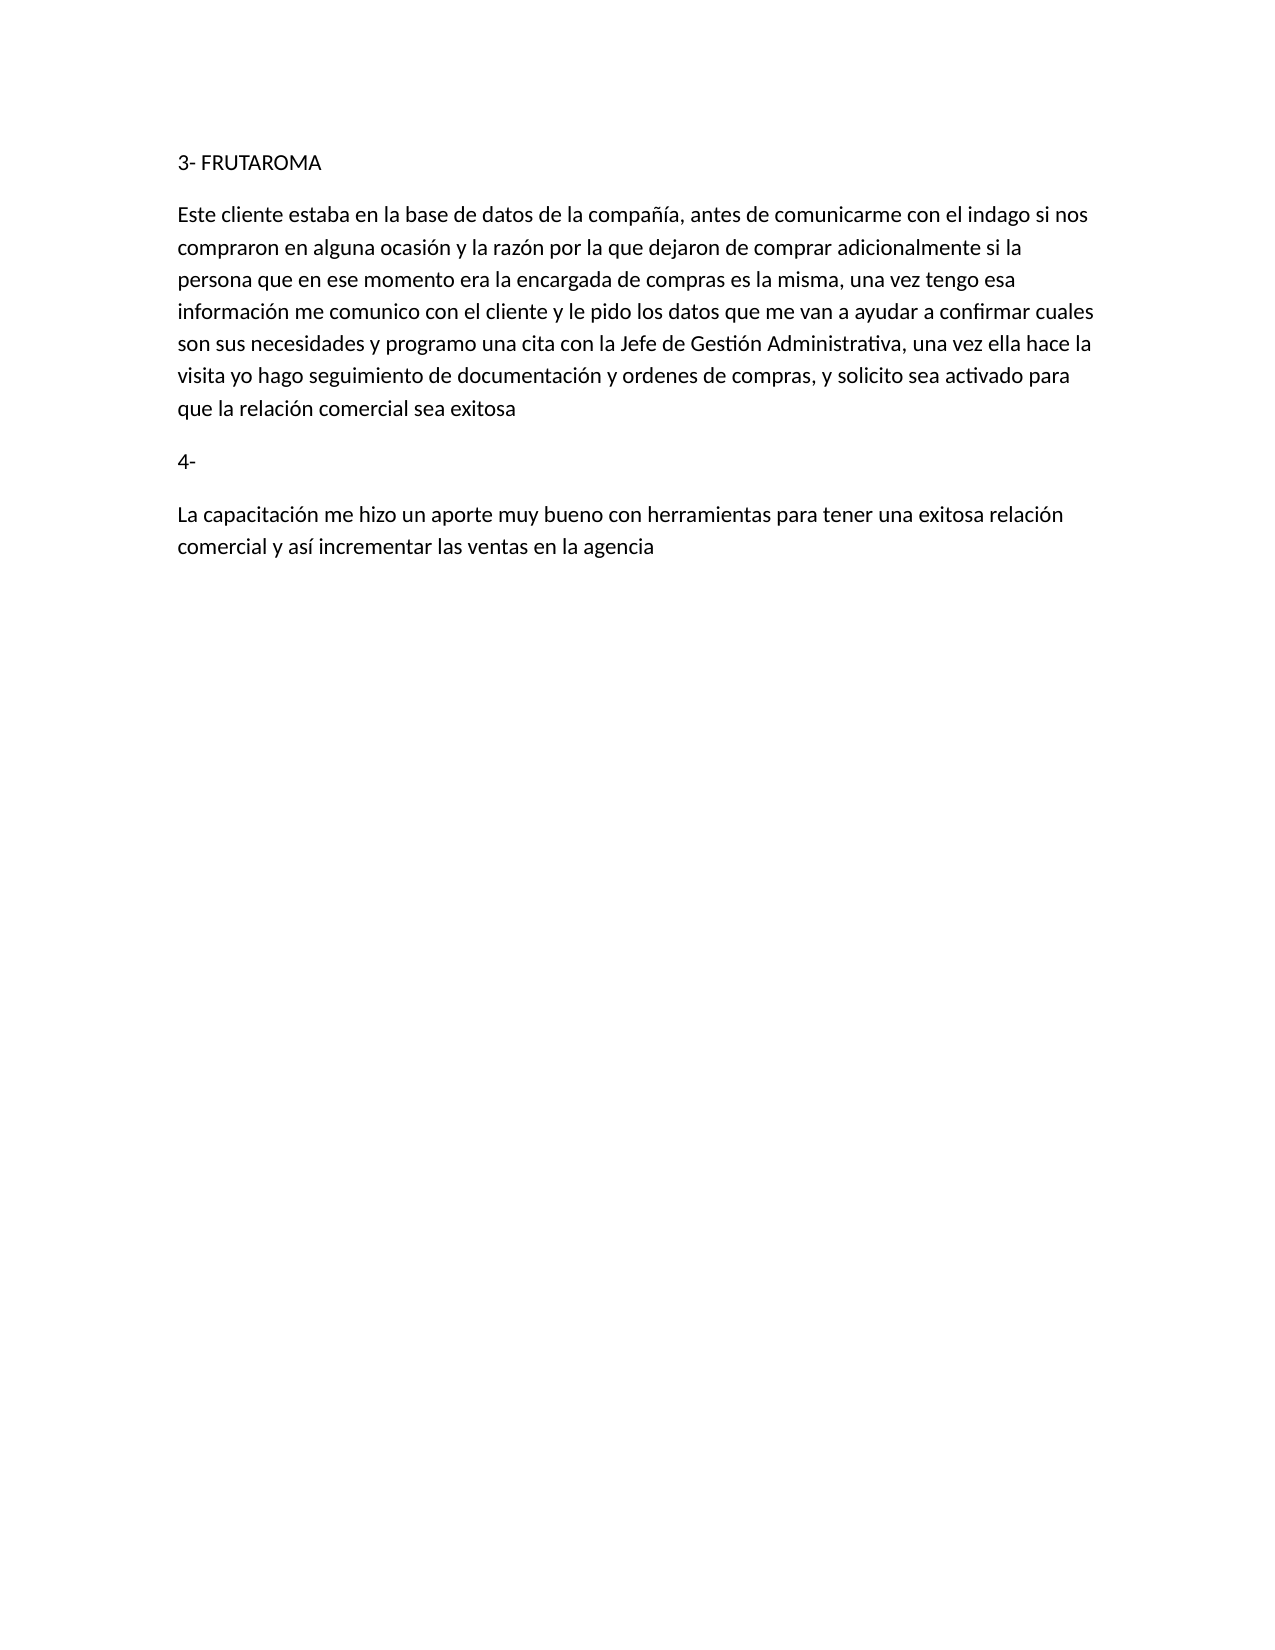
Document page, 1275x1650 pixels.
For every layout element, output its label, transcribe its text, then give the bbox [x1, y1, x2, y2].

text La capacitación me hizo un aporte muy bueno con herramientas para tener una exitosa relación comercial y así incrementar las ventas en la agencia [177, 500, 1098, 560]
text 4- [177, 447, 1098, 475]
text 3- FRUTAROMA [177, 148, 1098, 176]
text Este cliente estaba en la base de datos de la compañía, antes de comunicarme con el indago si nos compraron en alguna ocasión y la razón por la que dejaron de comprar adicionalmente si la persona que en ese momento era la encargada de compras es la misma, una vez tengo esa información me comunico con el cliente y le pido los datos que me van a ayudar a confirmar cuales son sus necesidades y programo una cita con la Jefe de Gestión Administrativa, una vez ella hace la visita yo hago seguimiento de documentación y ordenes de compras, y solicito sea activado para que la relación comercial sea exitosa [177, 201, 1098, 422]
